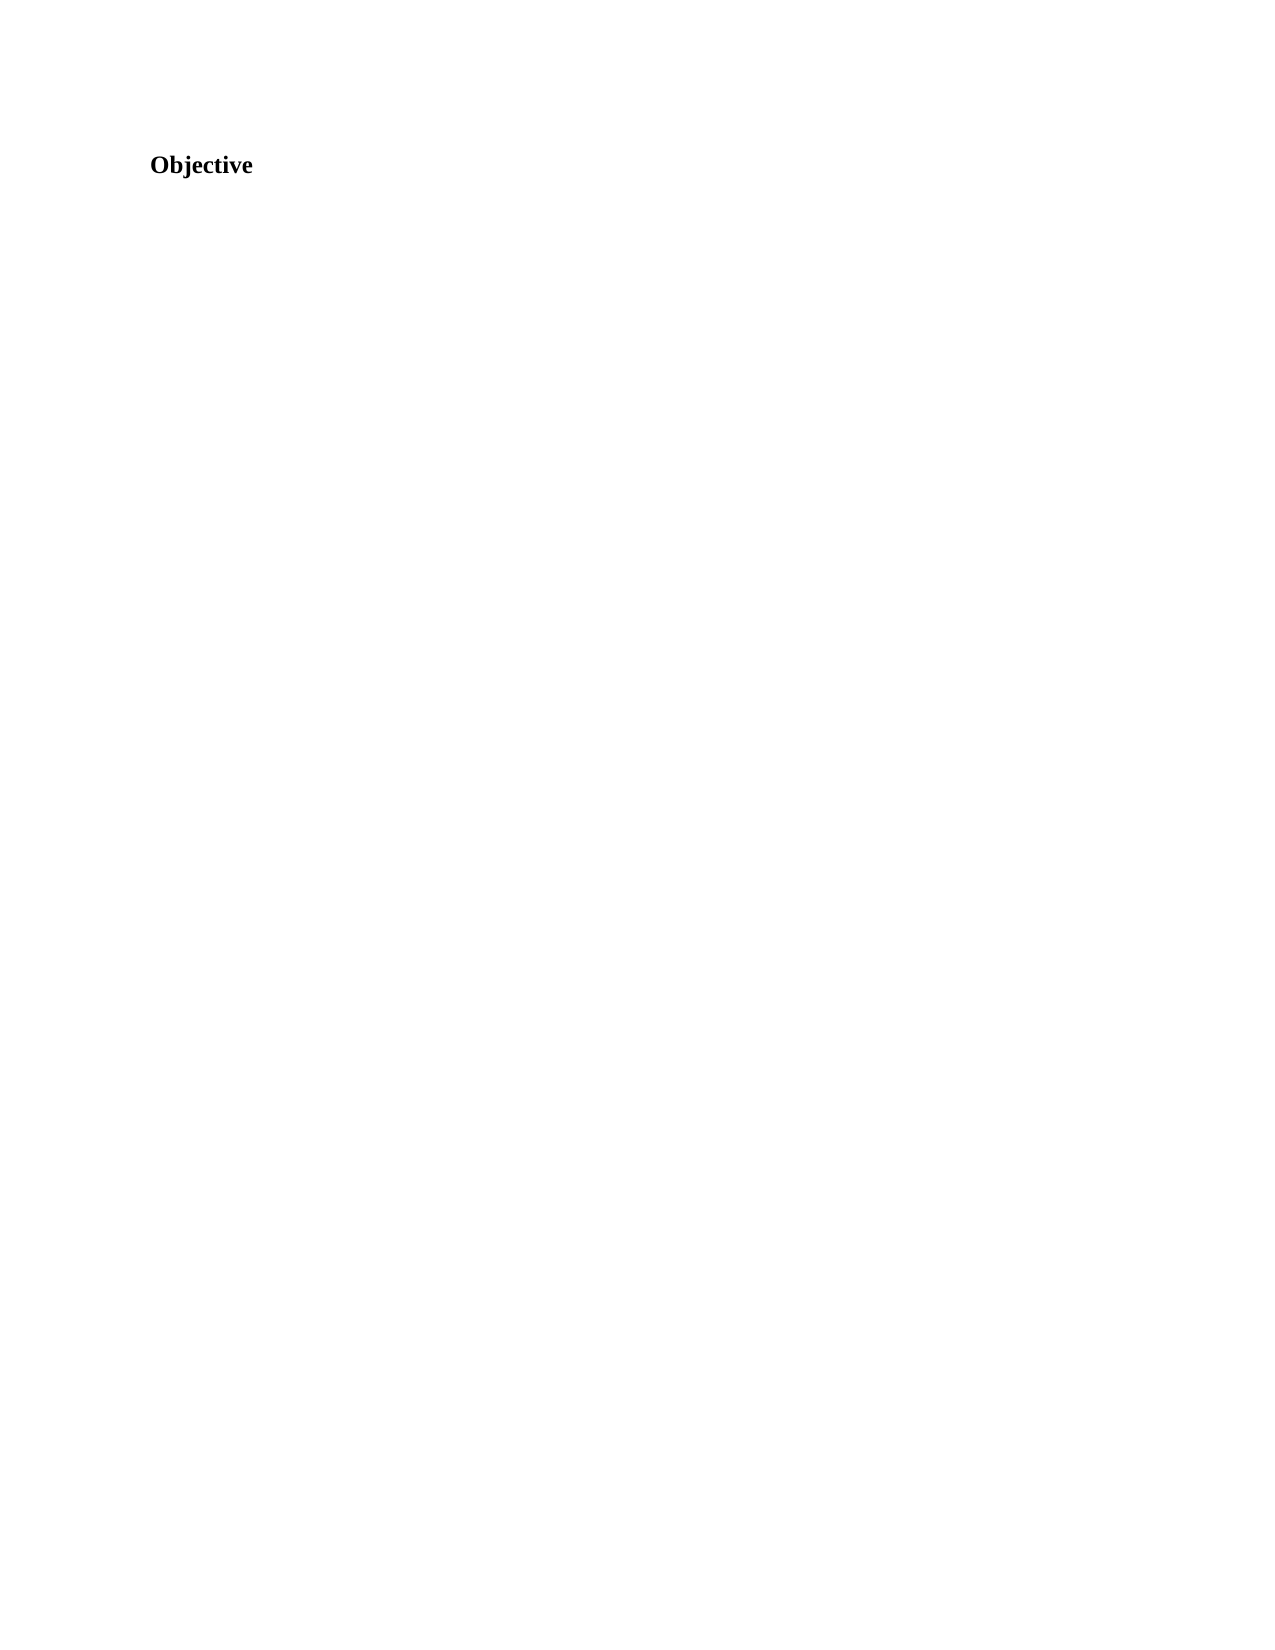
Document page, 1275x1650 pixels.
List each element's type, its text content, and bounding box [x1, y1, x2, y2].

text Objective [150, 150, 1125, 179]
